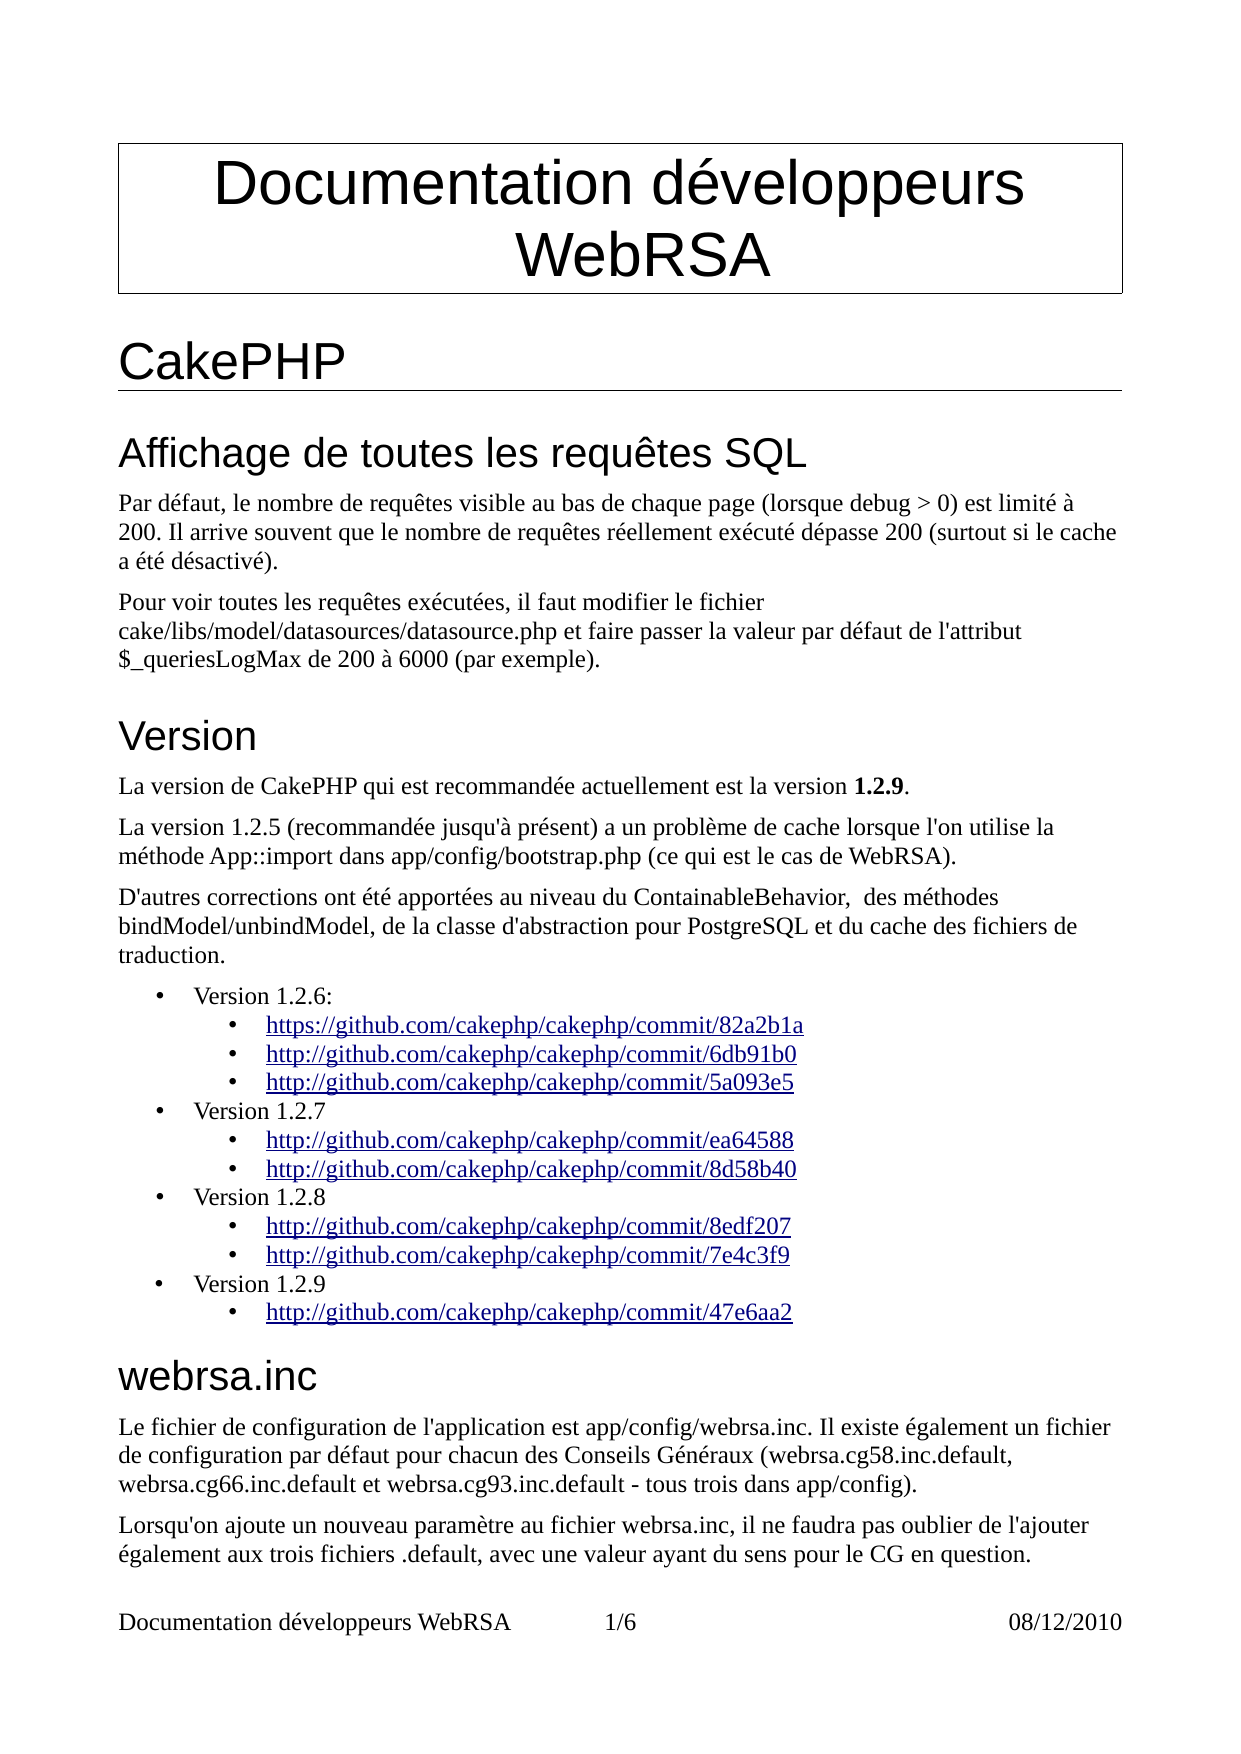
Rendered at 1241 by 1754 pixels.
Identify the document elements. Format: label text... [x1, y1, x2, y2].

list http://github.com/cakephp/cakephp/commit/8edf207 [228, 1211, 1122, 1240]
text Pour voir toutes les requêtes exécutées, il faut modifier le fichier cake/libs/model/datasources/datasource.php et faire passer la valeur par défaut de l'attribut $_queriesLogMax de 200 à 6000 (par exemple). [118, 587, 1122, 673]
text Le fichier de configuration de l'application est app/config/webrsa.inc. Il existe également un fichier de configuration par défaut pour chacun des Conseils Généraux (webrsa.cg58.inc.default, webrsa.cg66.inc.default et webrsa.cg93.inc.default - tous trois dans app/config). [118, 1412, 1122, 1498]
list https://github.com/cakephp/cakephp/commit/82a2b1a [228, 1010, 1122, 1039]
subtitle webrsa.inc [118, 1351, 1122, 1399]
list Version 1.2.6: [156, 981, 1122, 1010]
subtitle CakePHP [118, 330, 1122, 390]
list http://github.com/cakephp/cakephp/commit/ea64588 [228, 1125, 1122, 1154]
subtitle Version [118, 711, 1122, 759]
text Par défaut, le nombre de requêtes visible au bas de chaque page (lorsque debug > 0) est limité à 200. Il arrive souvent que le nombre de requêtes réellement exécuté dépasse 200 (surtout si le cache a été désactivé). [118, 488, 1122, 574]
text La version de CakePHP qui est recommandée actuellement est la version 1.2.9. [118, 771, 1122, 800]
subtitle Affichage de toutes les requêtes SQL [118, 428, 1122, 476]
list Version 1.2.7 [156, 1096, 1122, 1125]
list Version 1.2.9 [154, 1269, 1122, 1297]
subtitle Documentation développeurs WebRSA [119, 144, 1122, 293]
list http://github.com/cakephp/cakephp/commit/47e6aa2 [228, 1297, 1122, 1326]
list http://github.com/cakephp/cakephp/commit/6db91b0 [228, 1039, 1122, 1067]
list http://github.com/cakephp/cakephp/commit/7e4c3f9 [228, 1240, 1122, 1269]
list Version 1.2.8 [156, 1182, 1122, 1211]
text D'autres corrections ont été apportées au niveau du ContainableBehavior, des méthodes bindModel/unbindModel, de la classe d'abstraction pour PostgreSQL et du cache des fichiers de traduction. [118, 882, 1122, 969]
text La version 1.2.5 (recommandée jusqu'à présent) a un problème de cache lorsque l'on utilise la méthode App::import dans app/config/bootstrap.php (ce qui est le cas de WebRSA). [118, 812, 1122, 870]
list http://github.com/cakephp/cakephp/commit/8d58b40 [228, 1154, 1122, 1182]
list http://github.com/cakephp/cakephp/commit/5a093e5 [228, 1067, 1122, 1096]
text Lorsqu'on ajoute un nouveau paramètre au fichier webrsa.inc, il ne faudra pas oublier de l'ajouter également aux trois fichiers .default, avec une valeur ayant du sens pour le CG en question. [118, 1510, 1122, 1568]
